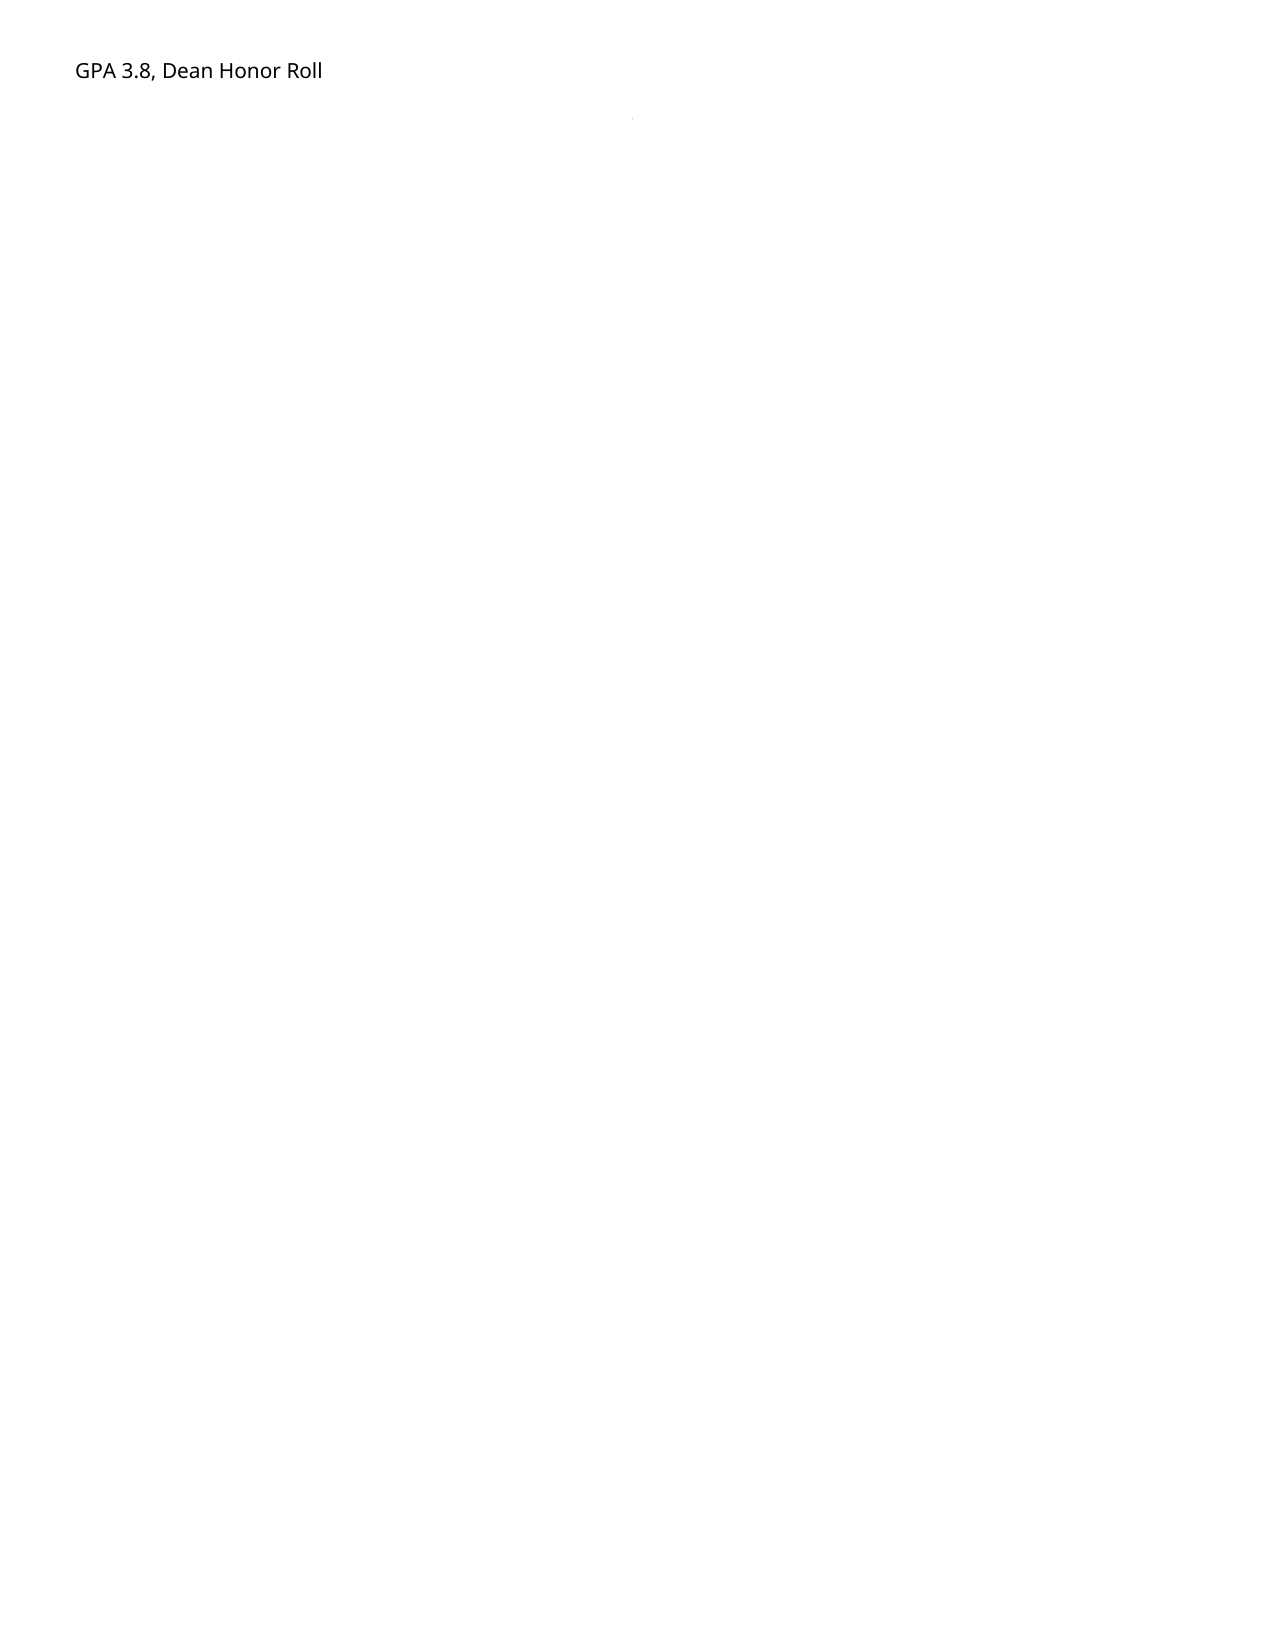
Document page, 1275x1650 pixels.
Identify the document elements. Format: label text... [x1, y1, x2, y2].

text GPA 3.8, Dean Honor Roll [75, 56, 1200, 85]
